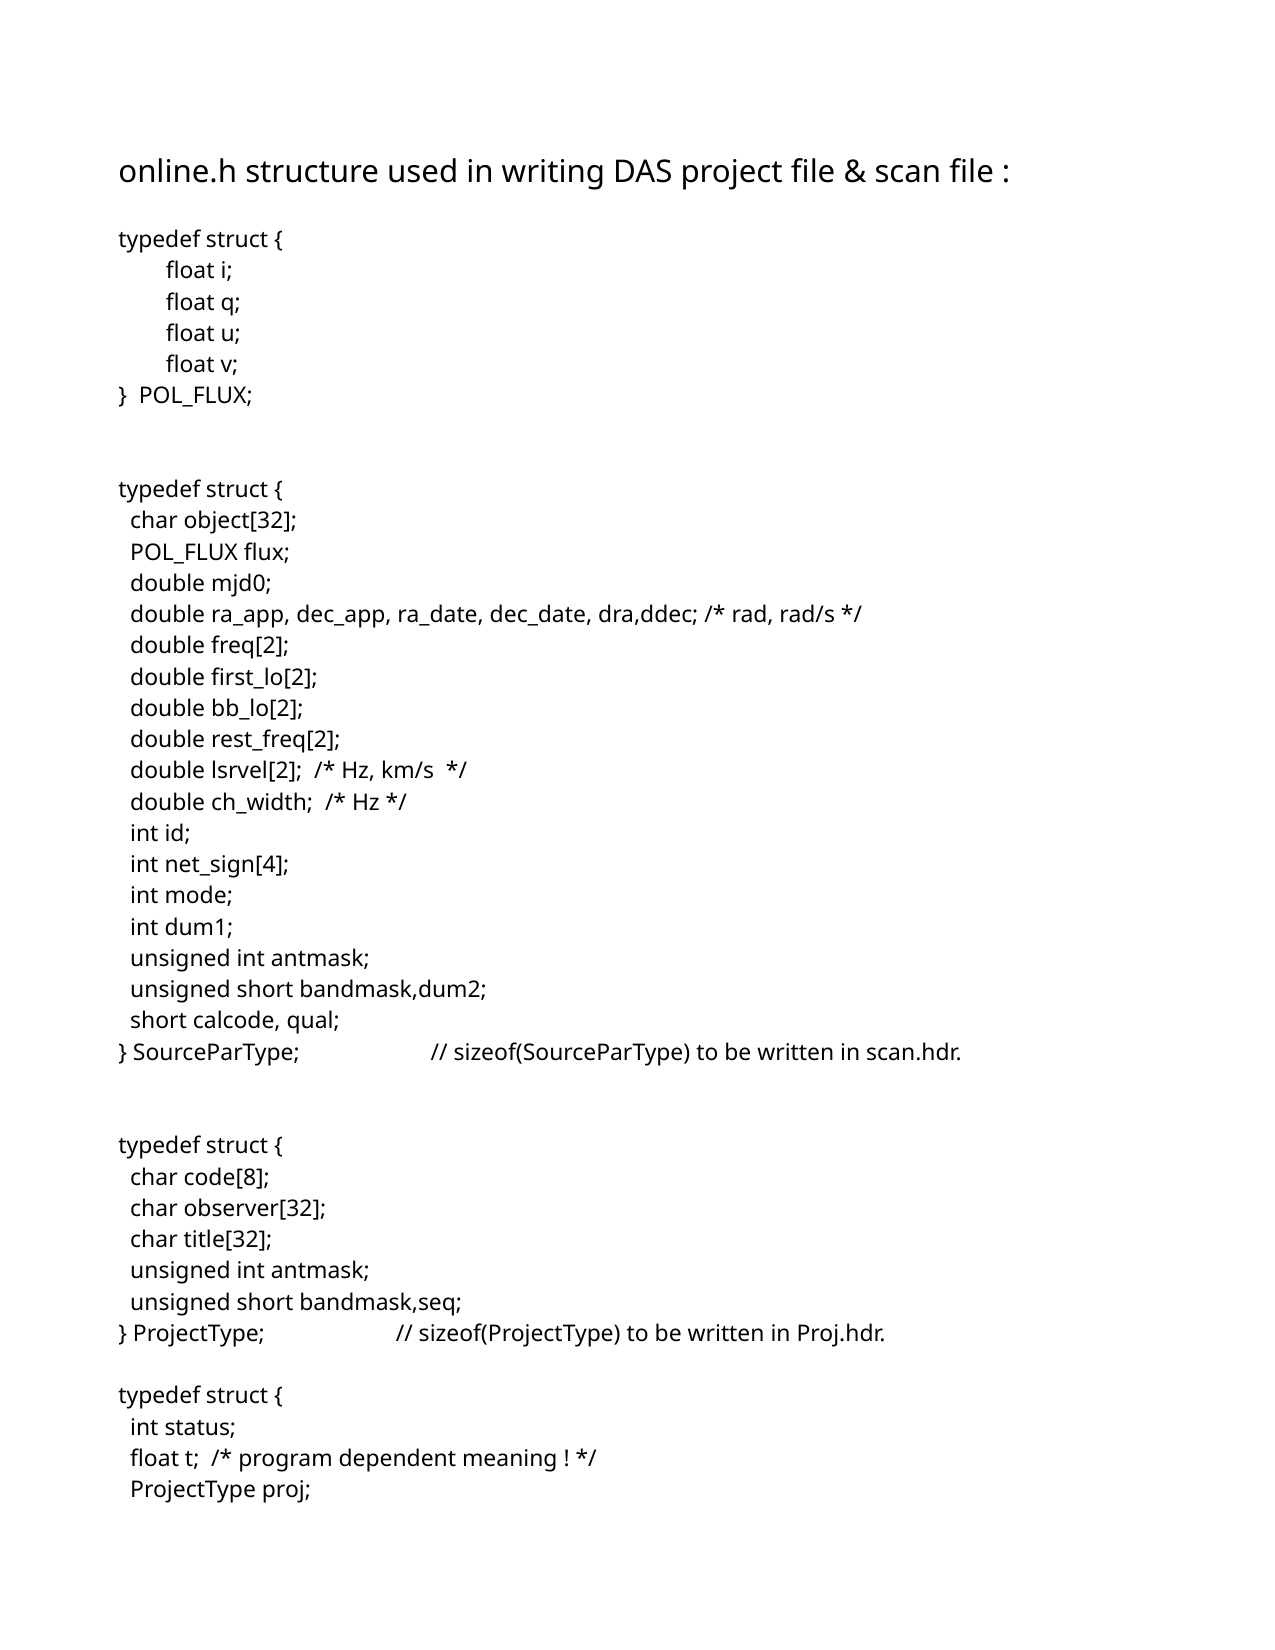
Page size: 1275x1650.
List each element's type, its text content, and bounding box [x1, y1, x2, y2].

text typedef struct { [118, 223, 1157, 254]
text double lsrvel[2]; /* Hz, km/s */ [118, 754, 1157, 786]
text } SourceParType; // sizeof(SourceParType) to be written in scan.hdr. [118, 1036, 1157, 1067]
text } ProjectType; // sizeof(ProjectType) to be written in Proj.hdr. [118, 1317, 1157, 1348]
text double ra_app, dec_app, ra_date, dec_date, dra,ddec; /* rad, rad/s */ [118, 598, 1157, 629]
text } POL_FLUX; [118, 379, 1157, 411]
text double freq[2]; [118, 629, 1157, 661]
text unsigned short bandmask,dum2; [118, 973, 1157, 1004]
text double ch_width; /* Hz */ [118, 786, 1157, 817]
text unsigned int antmask; [118, 1254, 1157, 1286]
text char object[32]; [118, 504, 1157, 536]
text ProjectType proj; [118, 1473, 1157, 1504]
text typedef struct { [118, 1379, 1157, 1411]
text double bb_lo[2]; [118, 692, 1157, 723]
text int net_sign[4]; [118, 848, 1157, 879]
text float u; [118, 317, 1157, 348]
text unsigned short bandmask,seq; [118, 1286, 1157, 1317]
text short calcode, qual; [118, 1004, 1157, 1036]
text char observer[32]; [118, 1192, 1157, 1223]
text online.h structure used in writing DAS project file & scan file : [118, 149, 1157, 192]
text float t; /* program dependent meaning ! */ [118, 1442, 1157, 1473]
text int dum1; [118, 911, 1157, 942]
text float v; [118, 348, 1157, 379]
text char title[32]; [118, 1223, 1157, 1254]
text char code[8]; [118, 1161, 1157, 1192]
text float i; [118, 254, 1157, 286]
text int id; [118, 817, 1157, 848]
text unsigned int antmask; [118, 942, 1157, 973]
text double first_lo[2]; [118, 661, 1157, 692]
text typedef struct { [118, 473, 1157, 504]
text typedef struct { [118, 1129, 1157, 1161]
text POL_FLUX flux; [118, 536, 1157, 567]
text int mode; [118, 879, 1157, 911]
text float q; [118, 286, 1157, 317]
text int status; [118, 1411, 1157, 1442]
text double rest_freq[2]; [118, 723, 1157, 754]
text double mjd0; [118, 567, 1157, 598]
